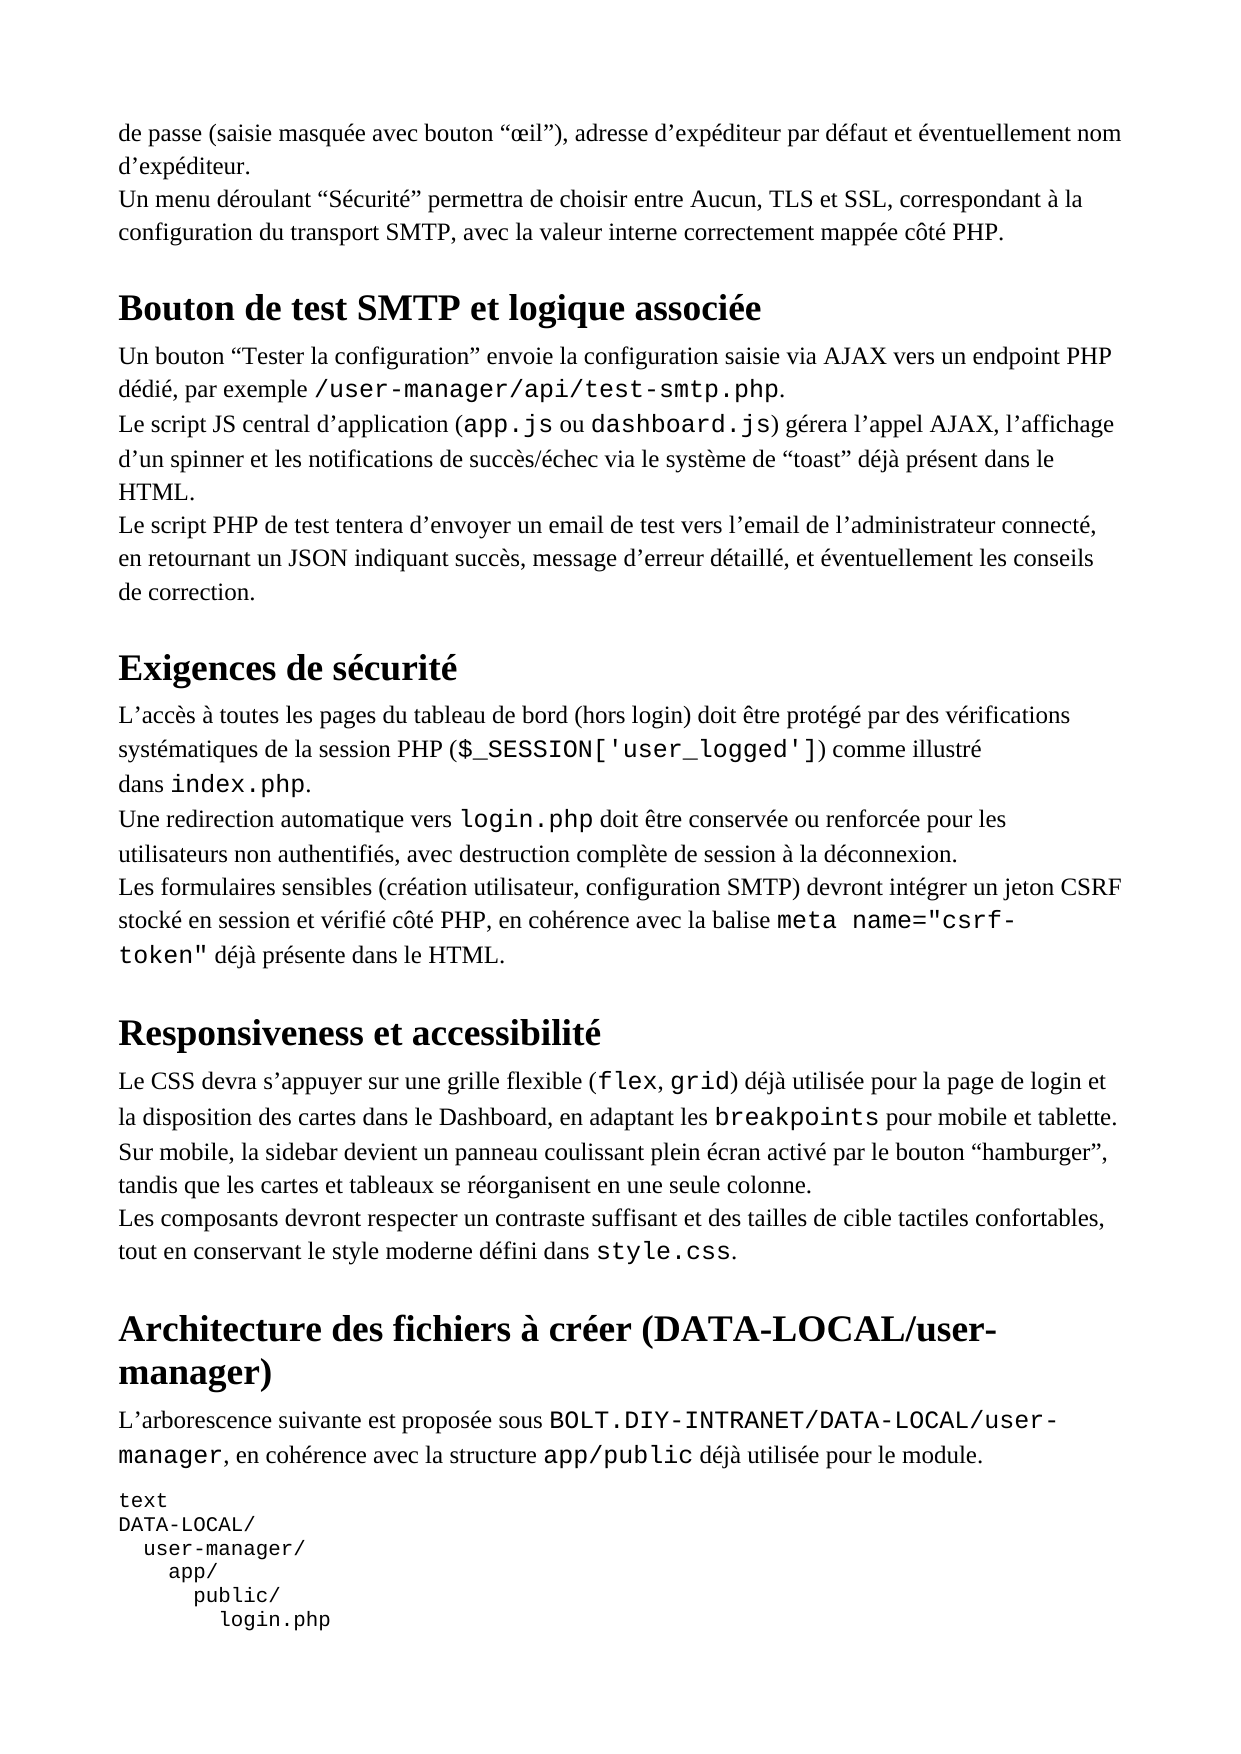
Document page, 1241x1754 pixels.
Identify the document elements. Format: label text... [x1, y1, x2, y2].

text login.php [118, 1609, 1122, 1632]
subtitle Architecture des fichiers à créer (DATA-LOCAL/user-manager) [118, 1307, 1122, 1393]
text app/ [118, 1561, 1122, 1585]
text Un bouton “Tester la configuration” envoie la configuration saisie via AJAX vers un endpoint PHP dédié, par exemple /user-manager/api/test-smtp.php.​ Le script JS central d’application (app.js ou dashboard.js) gérera l’appel AJAX, l’affichage d’un spinner et les notifications de succès/échec via le système de “toast” déjà présent dans le HTML.​ Le script PHP de test tentera d’envoyer un email de test vers l’email de l’administrateur connecté, en retournant un JSON indiquant succès, message d’erreur détaillé, et éventuellement les conseils de correction.​ [118, 341, 1122, 605]
subtitle Exigences de sécurité [118, 645, 1122, 688]
text de passe (saisie masquée avec bouton “œil”), adresse d’expéditeur par défaut et éventuellement nom d’expéditeur.​ Un menu déroulant “Sécurité” permettra de choisir entre Aucun, TLS et SSL, correspondant à la configuration du transport SMTP, avec la valeur interne correctement mappée côté PHP.​ [118, 118, 1122, 246]
text Le CSS devra s’appuyer sur une grille flexible (flex, grid) déjà utilisée pour la page de login et la disposition des cartes dans le Dashboard, en adaptant les breakpoints pour mobile et tablette.​ Sur mobile, la sidebar devient un panneau coulissant plein écran activé par le bouton “hamburger”, tandis que les cartes et tableaux se réorganisent en une seule colonne.​ Les composants devront respecter un contraste suffisant et des tailles de cible tactiles confortables, tout en conservant le style moderne défini dans style.css.​ [118, 1066, 1122, 1267]
text L’arborescence suivante est proposée sous BOLT.DIY-INTRANET/DATA-LOCAL/user-manager, en cohérence avec la structure app/public déjà utilisée pour le module.​​ [118, 1405, 1122, 1471]
text DATA-LOCAL/ [118, 1514, 1122, 1538]
text user-manager/ [118, 1538, 1122, 1561]
text public/ [118, 1585, 1122, 1609]
subtitle Responsiveness et accessibilité [118, 1011, 1122, 1054]
text L’accès à toutes les pages du tableau de bord (hors login) doit être protégé par des vérifications systématiques de la session PHP ($_SESSION['user_logged']) comme illustré dans index.php.​ Une redirection automatique vers login.php doit être conservée ou renforcée pour les utilisateurs non authentifiés, avec destruction complète de session à la déconnexion.​ Les formulaires sensibles (création utilisateur, configuration SMTP) devront intégrer un jeton CSRF stocké en session et vérifié côté PHP, en cohérence avec la balise meta name="csrf-token" déjà présente dans le HTML.​ [118, 701, 1122, 971]
text text [118, 1490, 1122, 1514]
subtitle Bouton de test SMTP et logique associée [118, 286, 1122, 329]
